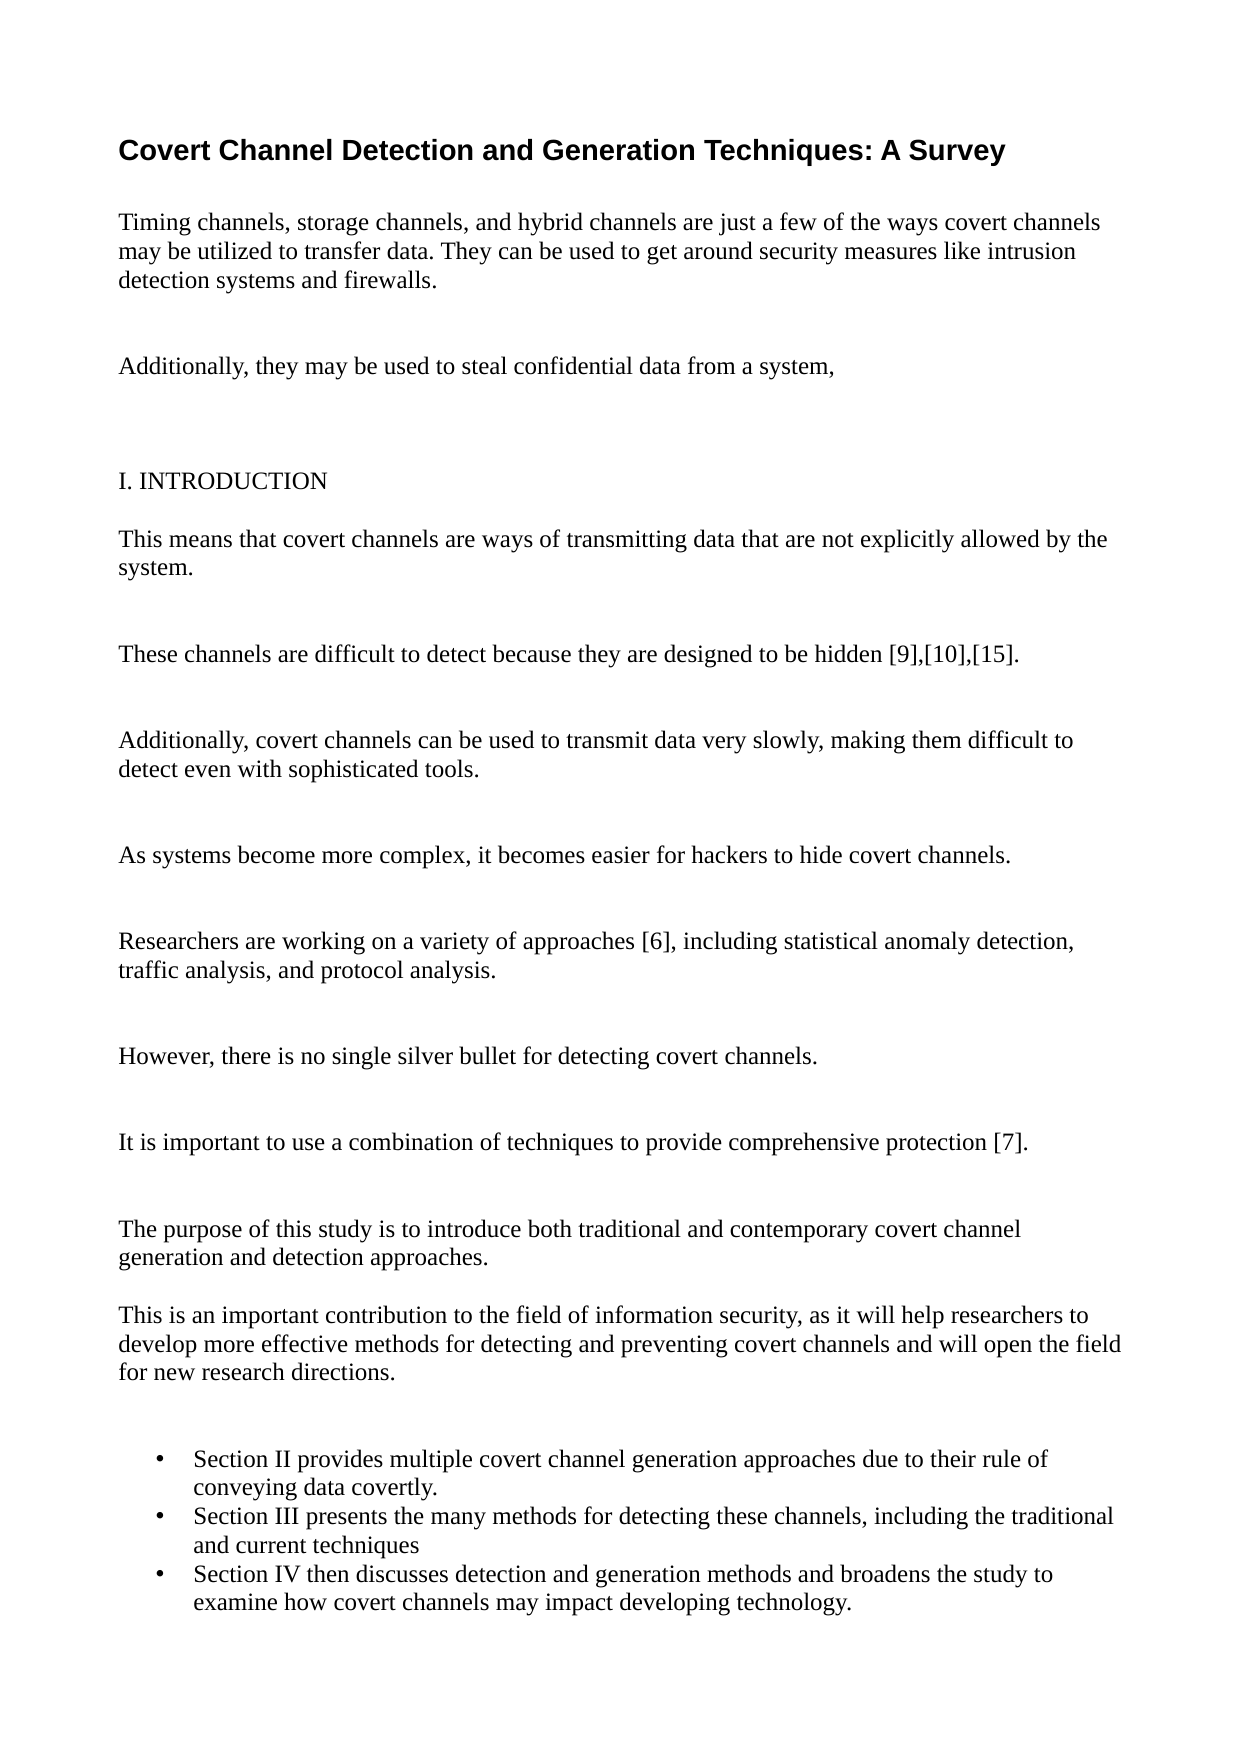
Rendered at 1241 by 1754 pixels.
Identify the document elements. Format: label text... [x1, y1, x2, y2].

list Section II provides multiple covert channel generation approaches due to their rule of conveying data covertly. [156, 1444, 1122, 1501]
text These channels are difficult to detect because they are designed to be hidden [9],[10],[15]. [118, 639, 1122, 667]
list Section III presents the many methods for detecting these channels, including the traditional and current techniques [156, 1501, 1122, 1559]
text As systems become more complex, it becomes easier for hackers to hide covert channels. [118, 840, 1122, 869]
text This is an important contribution to the field of information security, as it will help researchers to develop more effective methods for detecting and preventing covert channels and will open the field for new research directions. [118, 1300, 1122, 1386]
text I. INTRODUCTION [118, 466, 1122, 495]
text Additionally, covert channels can be used to transmit data very slowly, making them difficult to detect even with sophisticated tools. [118, 725, 1122, 782]
text It is important to use a combination of techniques to provide comprehensive protection [7]. [118, 1127, 1122, 1156]
subtitle Covert Channel Detection and Generation Techniques: A Survey [118, 133, 1122, 166]
text Researchers are working on a variety of approaches [6], including statistical anomaly detection, traffic analysis, and protocol analysis. [118, 926, 1122, 984]
text The purpose of this study is to introduce both traditional and contemporary covert channel generation and detection approaches. [118, 1214, 1122, 1271]
text Timing channels, storage channels, and hybrid channels are just a few of the ways covert channels may be utilized to transfer data. They can be used to get around security measures like intrusion detection systems and firewalls. [118, 207, 1122, 294]
text However, there is no single silver bullet for detecting covert channels. [118, 1041, 1122, 1070]
text This means that covert channels are ways of transmitting data that are not explicitly allowed by the system. [118, 524, 1122, 581]
list Section IV then discusses detection and generation methods and broadens the study to examine how covert channels may impact developing technology. [156, 1559, 1122, 1616]
text Additionally, they may be used to steal confidential data from a system, [118, 351, 1122, 380]
